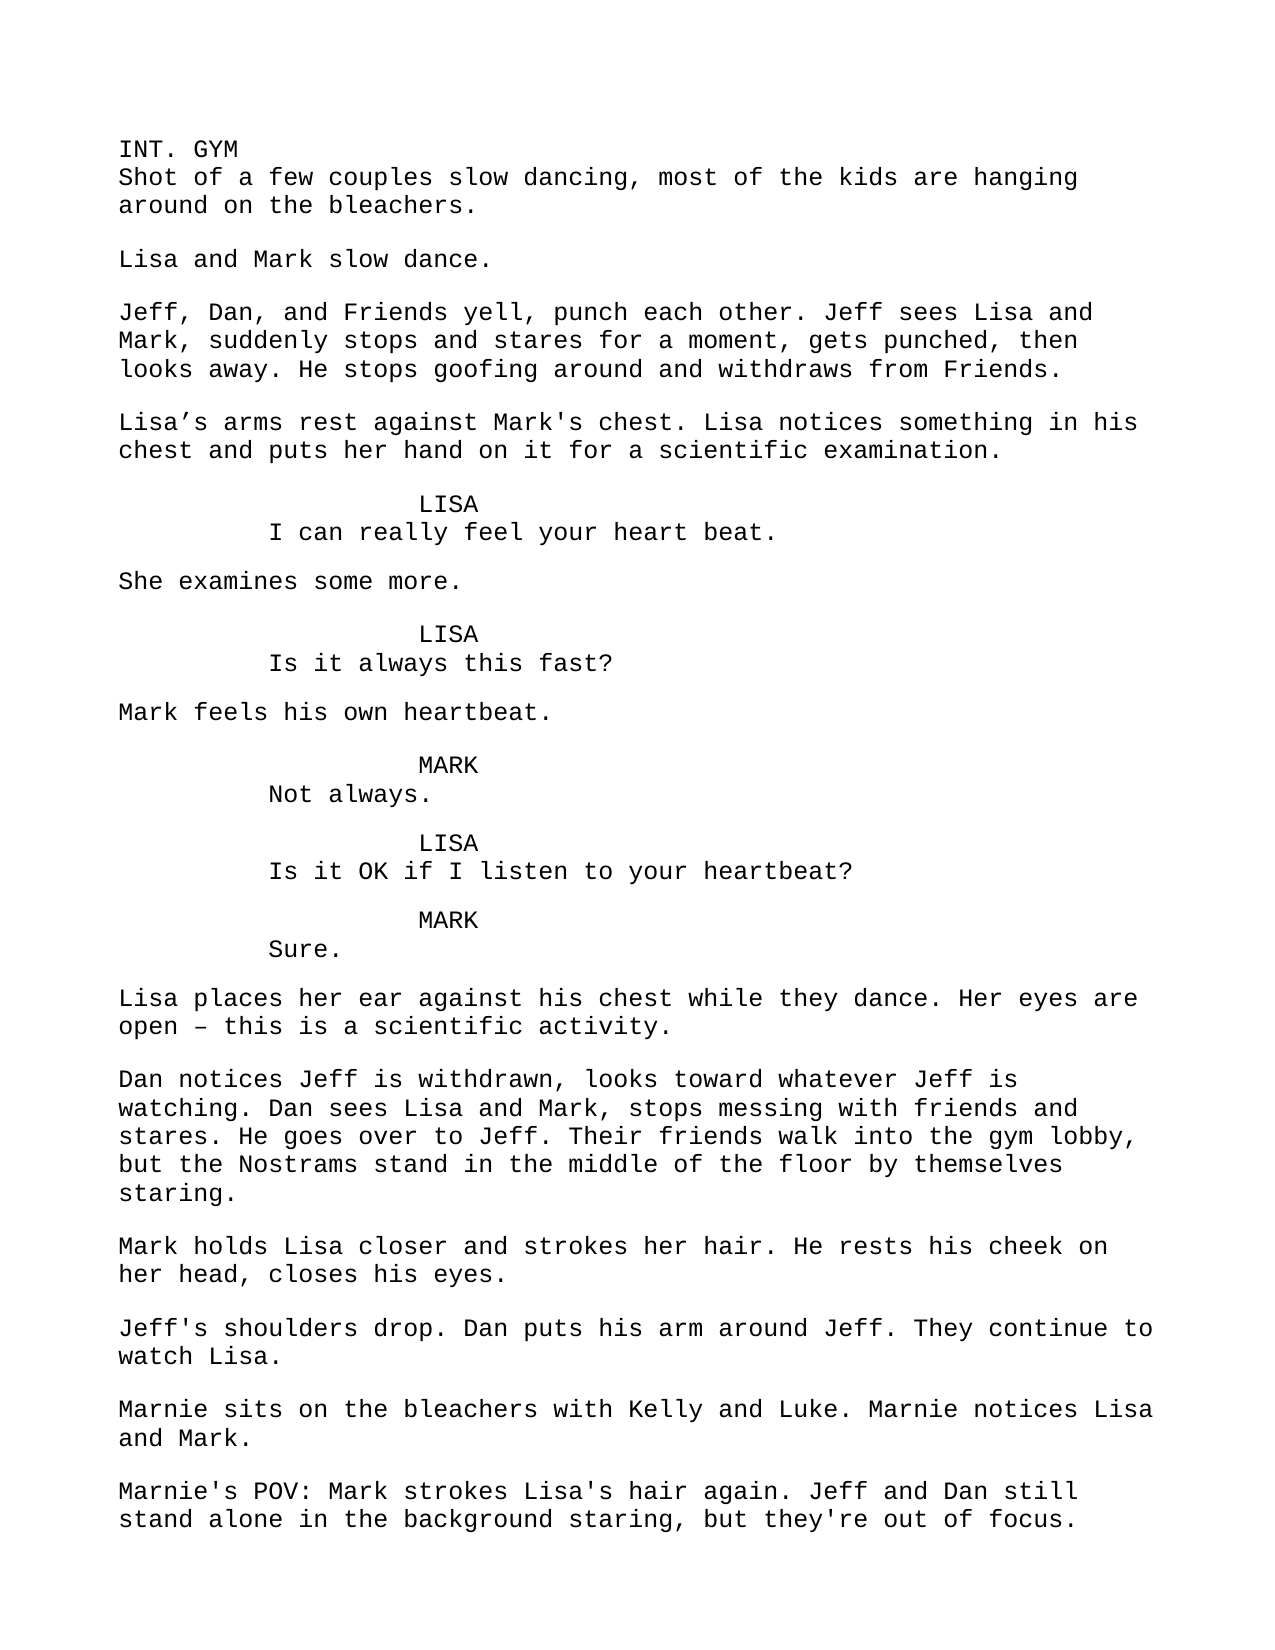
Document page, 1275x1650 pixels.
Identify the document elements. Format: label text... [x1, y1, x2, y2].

text MARK [118, 753, 1157, 781]
text LISA [118, 622, 1157, 650]
text Lisa places her ear against his chest while they dance. Her eyes are open – this is a scientific activity. [118, 985, 1157, 1042]
text Shot of a few couples slow dancing, most of the kids are hanging around on the bleachers. [118, 164, 1157, 221]
text I can really feel your heart beat. [268, 519, 1007, 548]
text Is it OK if I listen to your heartbeat? [268, 859, 1007, 887]
text Jeff, Dan, and Friends yell, punch each other. Jeff sees Lisa and Mark, suddenly stops and stares for a moment, gets punched, then looks away. He stops goofing around and withdraws from Friends. [118, 299, 1157, 384]
text Not always. [268, 781, 1007, 809]
text Mark feels his own heartbeat. [118, 699, 1157, 728]
text Marnie sits on the bleachers with Kelly and Luke. Marnie notices Lisa and Mark. [118, 1397, 1157, 1454]
subtitle INT. GYM [118, 136, 1157, 164]
text Marnie's POV: Mark strokes Lisa's hair again. Jeff and Dan still stand alone in the background staring, but they're out of focus. [118, 1479, 1157, 1535]
text Dan notices Jeff is withdrawn, looks toward whatever Jeff is watching. Dan sees Lisa and Mark, stops messing with friends and stares. He goes over to Jeff. Their friends walk into the gym lobby, but the Nostrams stand in the middle of the floor by themselves staring. [118, 1067, 1157, 1209]
text MARK [118, 908, 1157, 936]
text LISA [118, 491, 1157, 519]
text Mark holds Lisa closer and strokes her hair. He rests his cheek on her head, closes his eyes. [118, 1234, 1157, 1290]
text Lisa’s arms rest against Mark's chest. Lisa notices something in his chest and puts her hand on it for a scientific examination. [118, 409, 1157, 466]
text Jeff's shoulders drop. Dan puts his arm around Jeff. They continue to watch Lisa. [118, 1315, 1157, 1372]
text Is it always this fast? [268, 650, 1007, 679]
text Lisa and Mark slow dance. [118, 246, 1157, 274]
text Sure. [268, 936, 1007, 964]
text She examines some more. [118, 569, 1157, 597]
text LISA [118, 830, 1157, 859]
